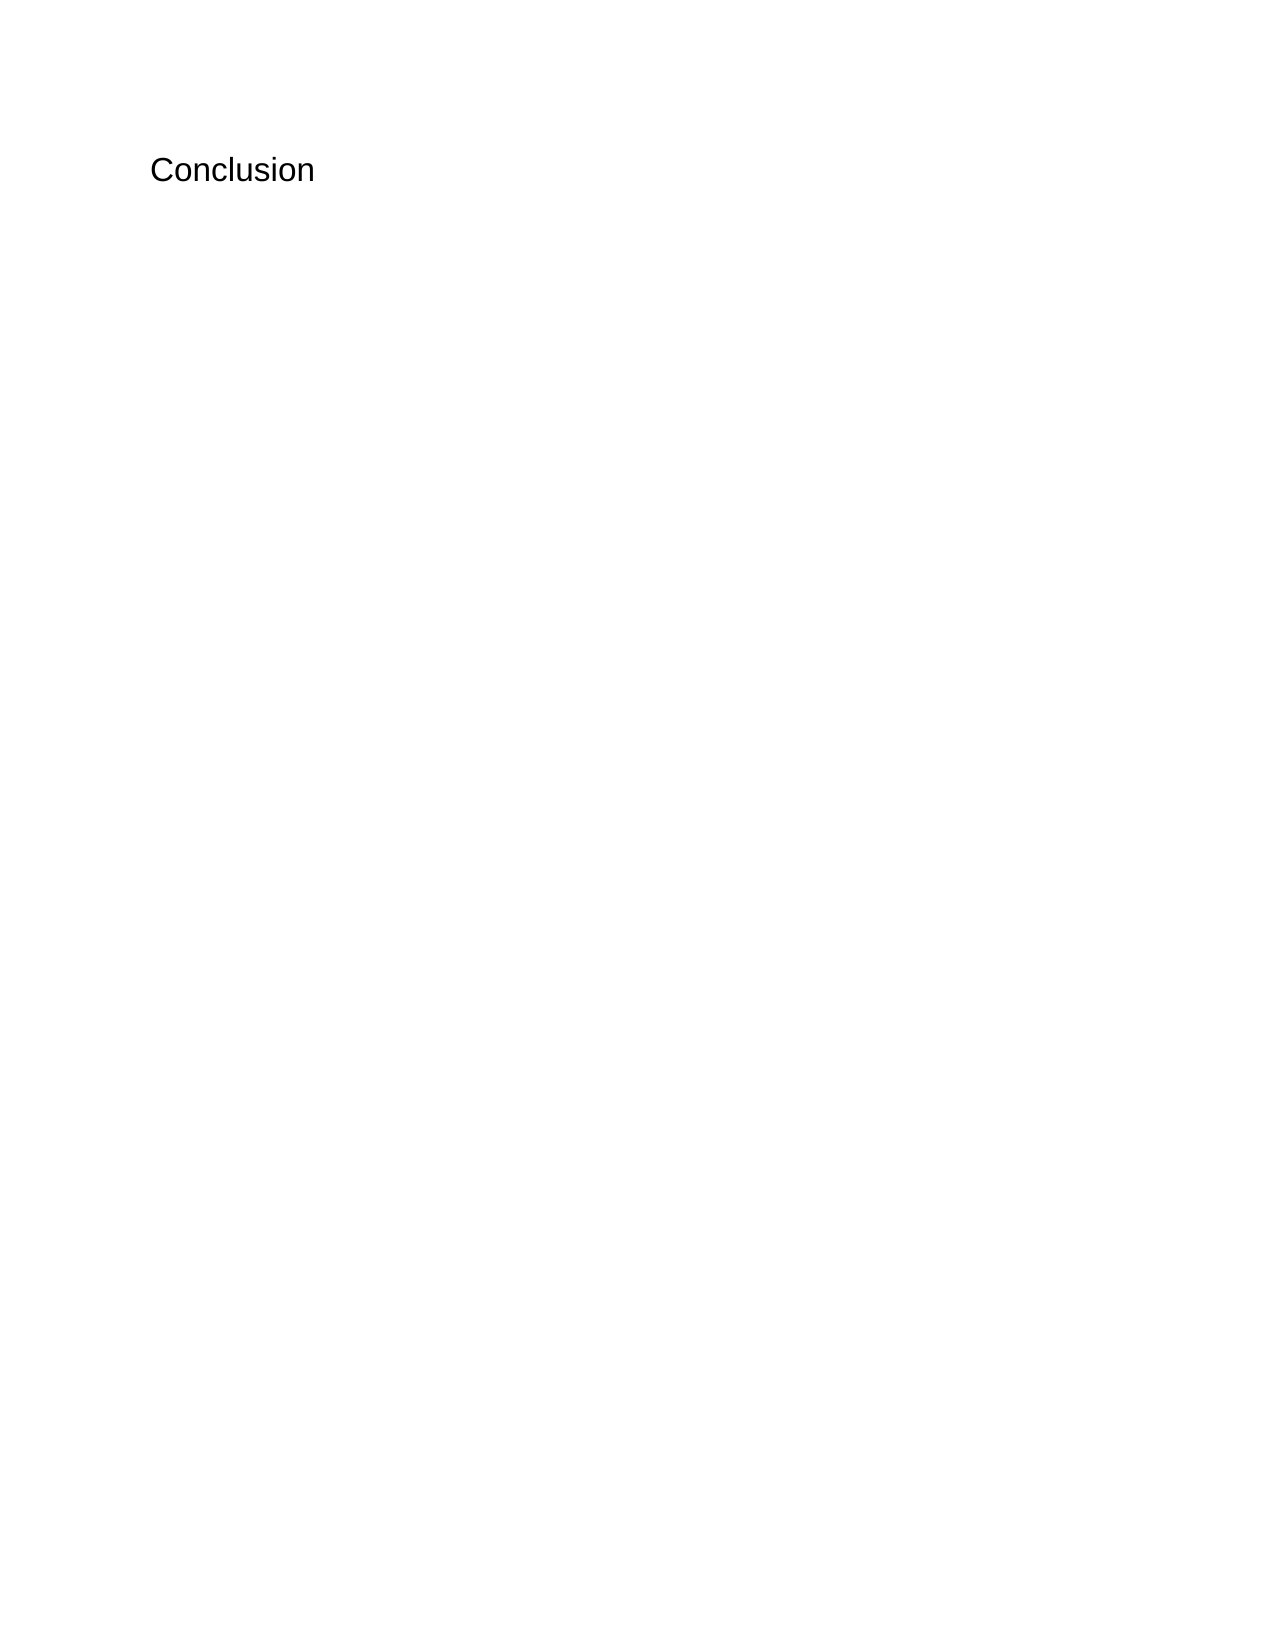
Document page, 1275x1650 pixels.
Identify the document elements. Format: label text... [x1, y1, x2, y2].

subtitle Conclusion [150, 150, 1125, 188]
